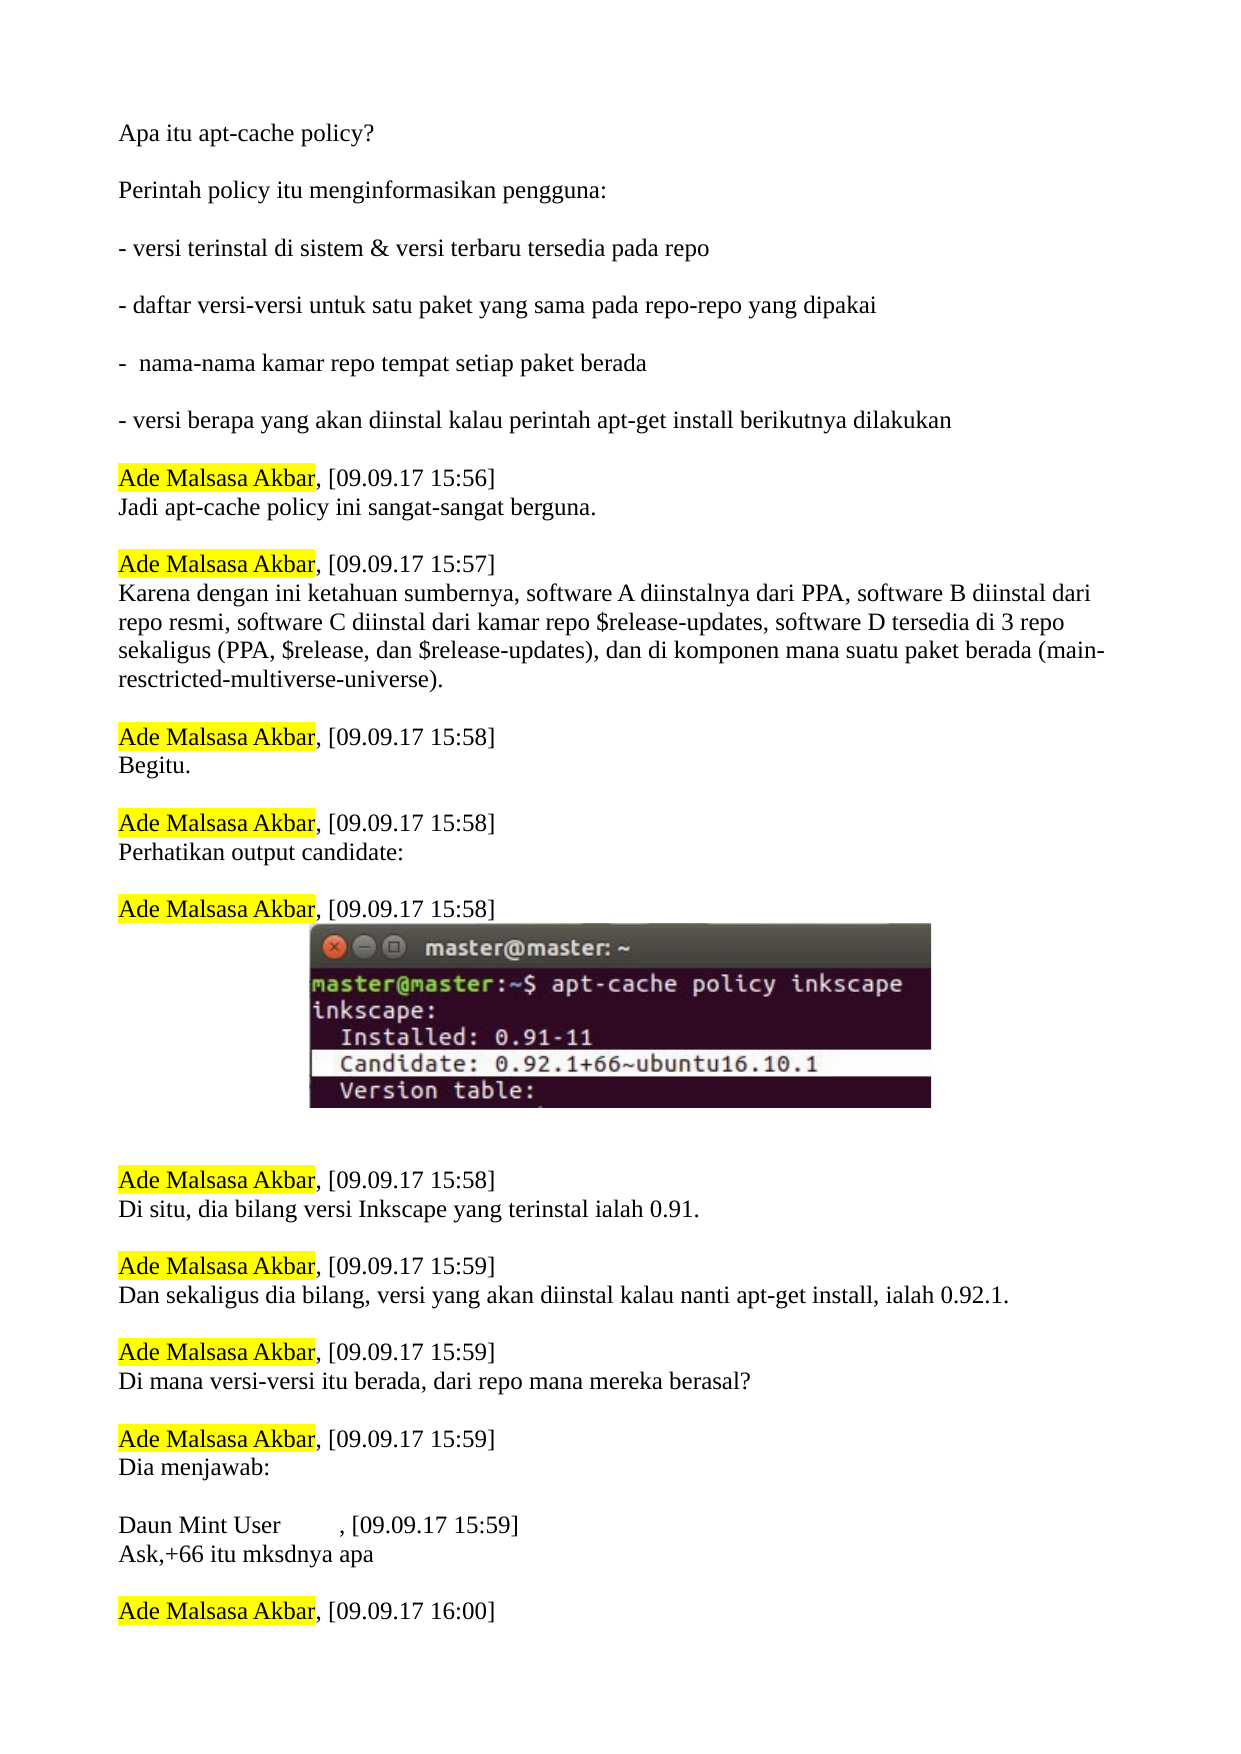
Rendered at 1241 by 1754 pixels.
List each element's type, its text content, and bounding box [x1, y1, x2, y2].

text Ade Malsasa Akbar, [09.09.17 15:59] [118, 1251, 1122, 1280]
text - versi terinstal di sistem & versi terbaru tersedia pada repo [118, 233, 1122, 262]
text Apa itu apt-cache policy? [118, 118, 1122, 147]
text Di mana versi-versi itu berada, dari repo mana mereka berasal? [118, 1366, 1122, 1395]
text Ade Malsasa Akbar, [09.09.17 15:58] [118, 722, 1122, 751]
text Daun Mint User🍃🍃🍃, [09.09.17 15:59] [118, 1510, 1122, 1539]
text Ade Malsasa Akbar, [09.09.17 15:58] [118, 808, 1122, 837]
picture [309, 923, 932, 1108]
text Ade Malsasa Akbar, [09.09.17 15:56] [118, 463, 1122, 492]
text Ade Malsasa Akbar, [09.09.17 16:00] [118, 1596, 1122, 1625]
text Dan sekaligus dia bilang, versi yang akan diinstal kalau nanti apt-get install, ialah 0.92.1. [118, 1280, 1122, 1309]
text Ask,+66 itu mksdnya apa [118, 1539, 1122, 1567]
text Perintah policy itu menginformasikan pengguna: [118, 176, 1122, 204]
text Ade Malsasa Akbar, [09.09.17 15:57] [118, 549, 1122, 578]
text Begitu. [118, 751, 1122, 779]
text Di situ, dia bilang versi Inkscape yang terinstal ialah 0.91. [118, 1194, 1122, 1222]
text Karena dengan ini ketahuan sumbernya, software A diinstalnya dari PPA, software B diinstal dari repo resmi, software C diinstal dari kamar repo $release-updates, software D tersedia di 3 repo sekaligus (PPA, $release, dan $release-updates), dan di komponen mana suatu paket berada (main-resctricted-multiverse-universe). [118, 578, 1122, 693]
text Dia menjawab: [118, 1452, 1122, 1481]
text Ade Malsasa Akbar, [09.09.17 15:59] [118, 1337, 1122, 1366]
text Perhatikan output candidate: [118, 837, 1122, 866]
text - nama-nama kamar repo tempat setiap paket berada [118, 348, 1122, 377]
text Jadi apt-cache policy ini sangat-sangat berguna. [118, 492, 1122, 521]
text - daftar versi-versi untuk satu paket yang sama pada repo-repo yang dipakai [118, 291, 1122, 319]
text Ade Malsasa Akbar, [09.09.17 15:58] [118, 1165, 1122, 1194]
text Ade Malsasa Akbar, [09.09.17 15:58] [118, 894, 1122, 923]
text Ade Malsasa Akbar, [09.09.17 15:59] [118, 1424, 1122, 1452]
text - versi berapa yang akan diinstal kalau perintah apt-get install berikutnya dilakukan [118, 406, 1122, 434]
